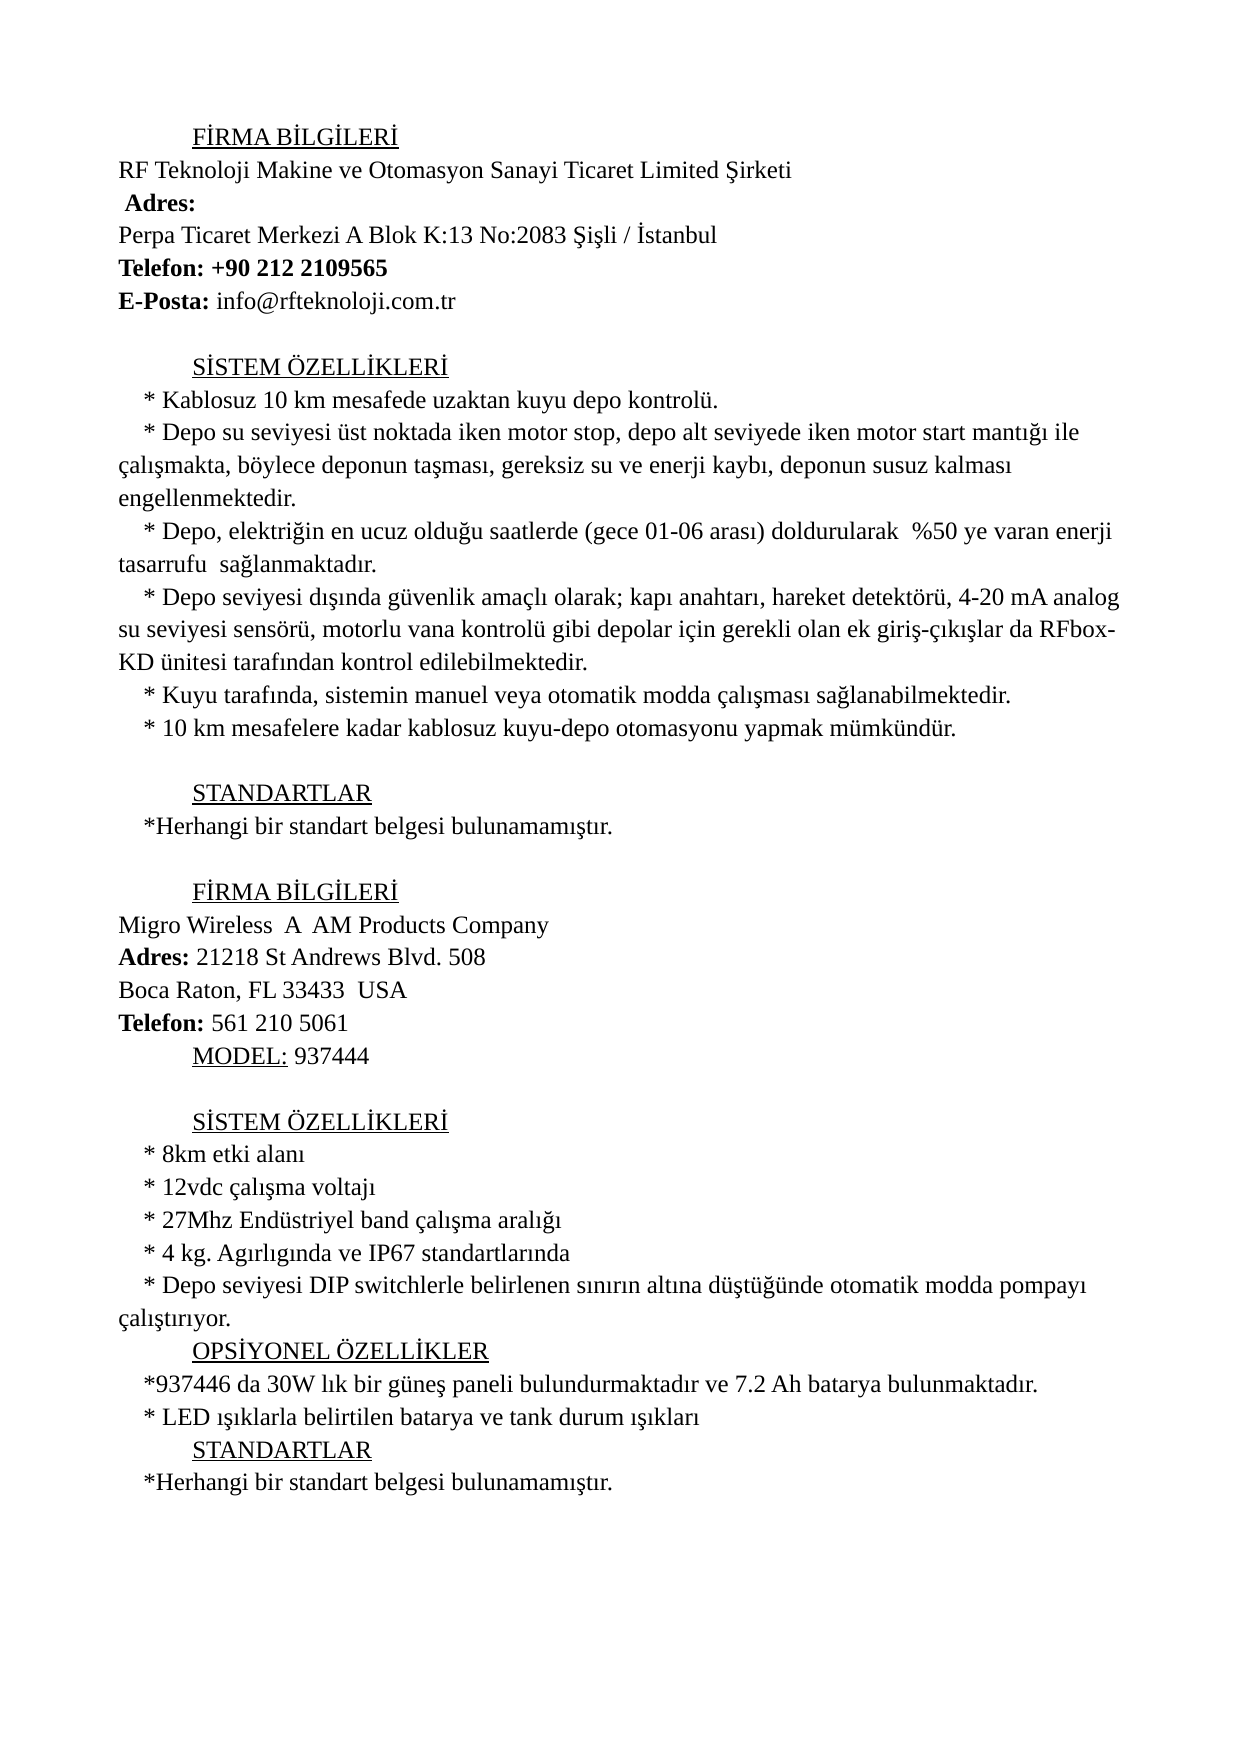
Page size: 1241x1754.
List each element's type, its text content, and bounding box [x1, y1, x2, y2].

text * Depo, elektriğin en ucuz olduğu saatlerde (gece 01-06 arası) doldurularak %50 ye varan enerji tasarrufu sağlanmaktadır. [118, 512, 1122, 577]
text * Depo seviyesi DIP switchlerle belirlenen sınırın altına düştüğünde otomatik modda pompayı çalıştırıyor. [118, 1267, 1122, 1332]
text Telefon: 561 210 5061 [118, 1004, 1122, 1037]
text * Depo su seviyesi üst noktada iken motor stop, depo alt seviyede iken motor start mantığı ile çalışmakta, böylece deponun taşması, gereksiz su ve enerji kaybı, deponun susuz kalması engellenmektedir. [118, 413, 1122, 512]
text STANDARTLAR [118, 1431, 1122, 1463]
text Telefon: +90 212 2109565 [118, 249, 1122, 282]
text MODEL: 937444 [118, 1037, 1122, 1070]
text * LED ışıklarla belirtilen batarya ve tank durum ışıkları [118, 1398, 1122, 1431]
text FİRMA BİLGİLERİ [118, 873, 1122, 906]
text SİSTEM ÖZELLİKLERİ [118, 348, 1122, 381]
text * 8km etki alanı [118, 1135, 1122, 1168]
text * 12vdc çalışma voltajı [118, 1168, 1122, 1201]
text * 27Mhz Endüstriyel band çalışma aralığı [118, 1201, 1122, 1234]
text * Kuyu tarafında, sistemin manuel veya otomatik modda çalışması sağlanabilmektedir. [118, 676, 1122, 709]
text * Depo seviyesi dışında güvenlik amaçlı olarak; kapı anahtarı, hareket detektörü, 4-20 mA analog su seviyesi sensörü, motorlu vana kontrolü gibi depolar için gerekli olan ek giriş-çıkışlar da RFbox-KD ünitesi tarafından kontrol edilebilmektedir. [118, 577, 1122, 676]
text * Kablosuz 10 km mesafede uzaktan kuyu depo kontrolü. [118, 381, 1122, 413]
text FİRMA BİLGİLERİ [118, 118, 1122, 151]
text *Herhangi bir standart belgesi bulunamamıştır. [118, 807, 1122, 840]
text OPSİYONEL ÖZELLİKLER [118, 1332, 1122, 1365]
text * 4 kg. Agırlıgında ve IP67 standartlarında [118, 1234, 1122, 1267]
text *Herhangi bir standart belgesi bulunamamıştır. [118, 1463, 1122, 1496]
text SİSTEM ÖZELLİKLERİ [118, 1102, 1122, 1135]
text RF Teknoloji Makine ve Otomasyon Sanayi Ticaret Limited Şirketi [118, 151, 1122, 184]
text * 10 km mesafelere kadar kablosuz kuyu-depo otomasyonu yapmak mümkündür. [118, 709, 1122, 742]
text STANDARTLAR [118, 774, 1122, 807]
text Adres: [118, 184, 1122, 217]
text Adres: 21218 St Andrews Blvd. 508 Boca Raton, FL 33433 USA [118, 938, 1122, 1004]
text E-Posta: info@rfteknoloji.com.tr [118, 282, 1122, 315]
text *937446 da 30W lık bir güneş paneli bulundurmaktadır ve 7.2 Ah batarya bulunmaktadır. [118, 1365, 1122, 1398]
text Perpa Ticaret Merkezi A Blok K:13 No:2083 Şişli / İstanbul [118, 217, 1122, 249]
text Migro Wireless A AM Products Company [118, 906, 1122, 938]
